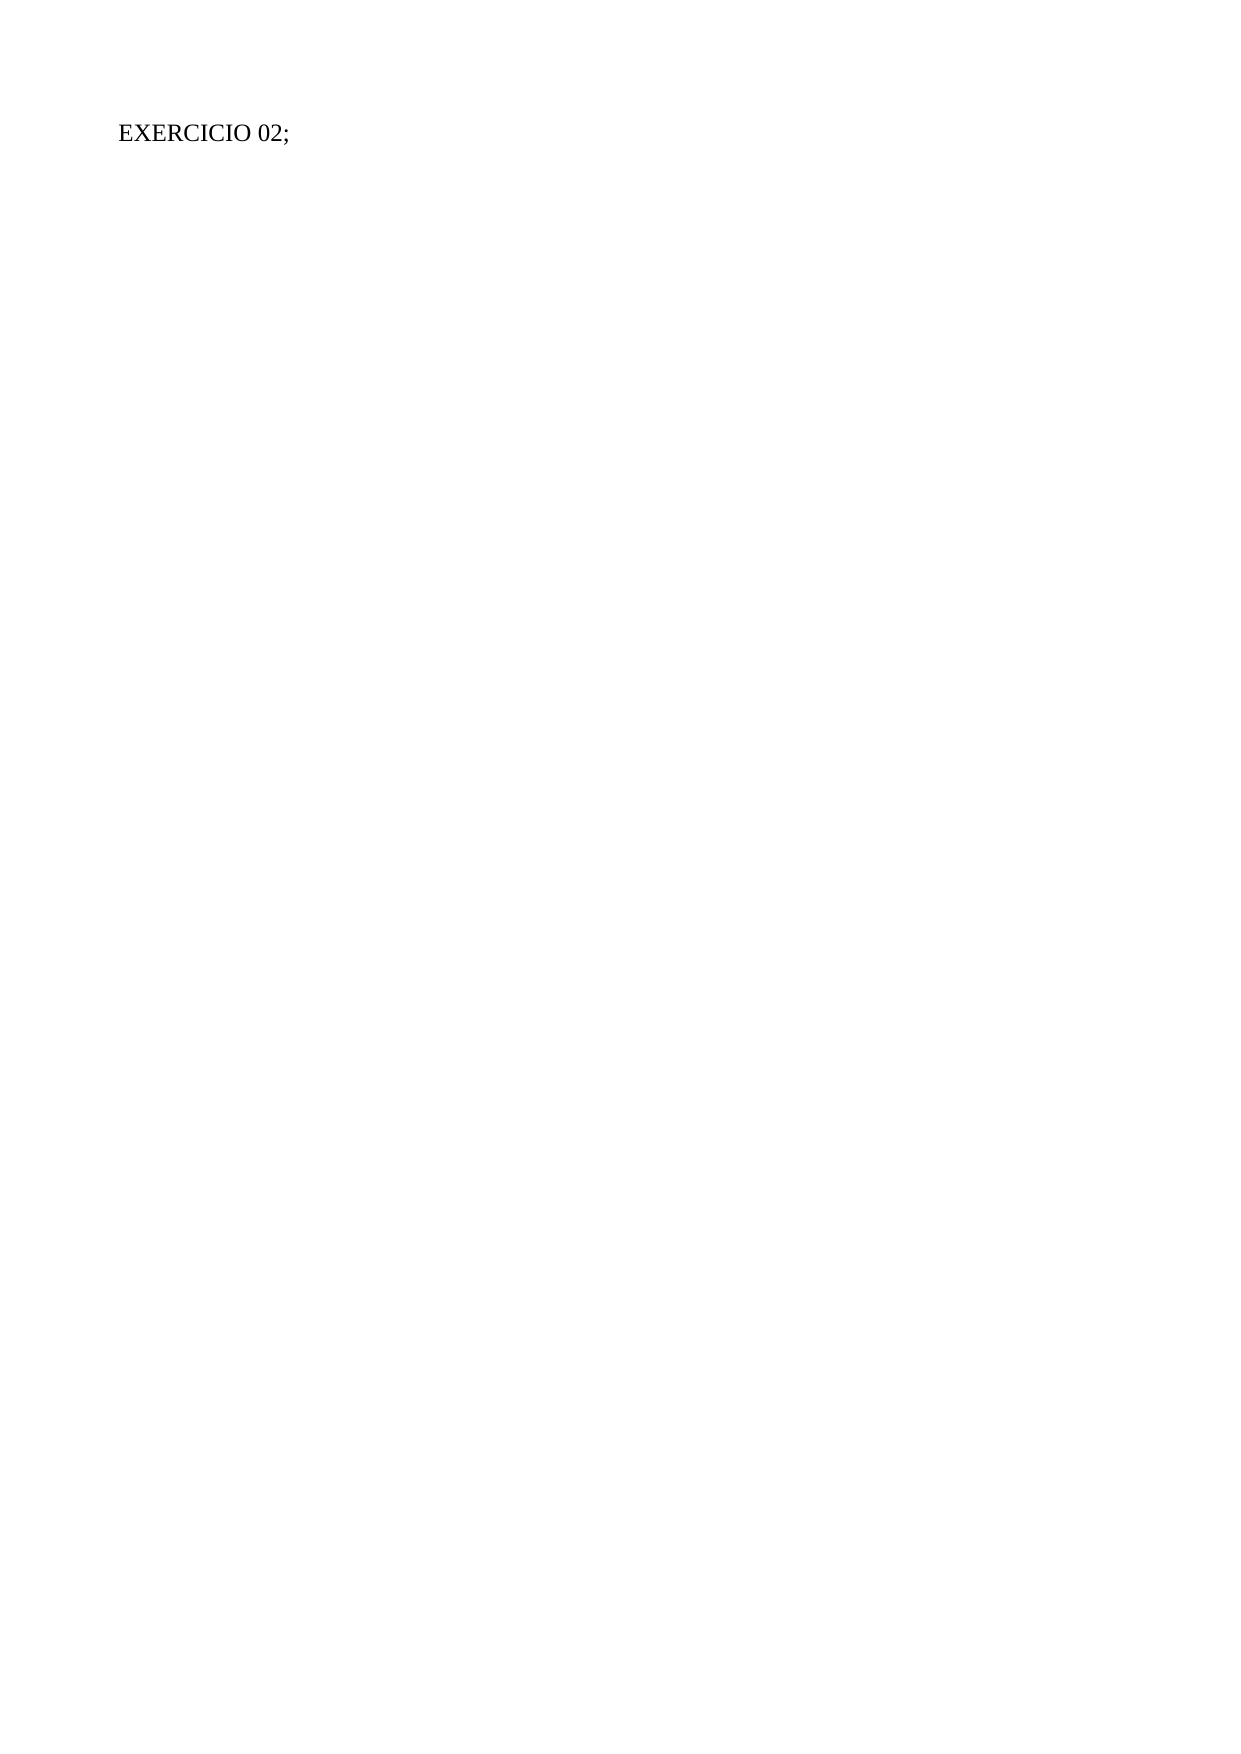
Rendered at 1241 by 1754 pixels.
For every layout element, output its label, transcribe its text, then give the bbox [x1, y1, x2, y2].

text EXERCICIO 02; [118, 118, 1122, 319]
